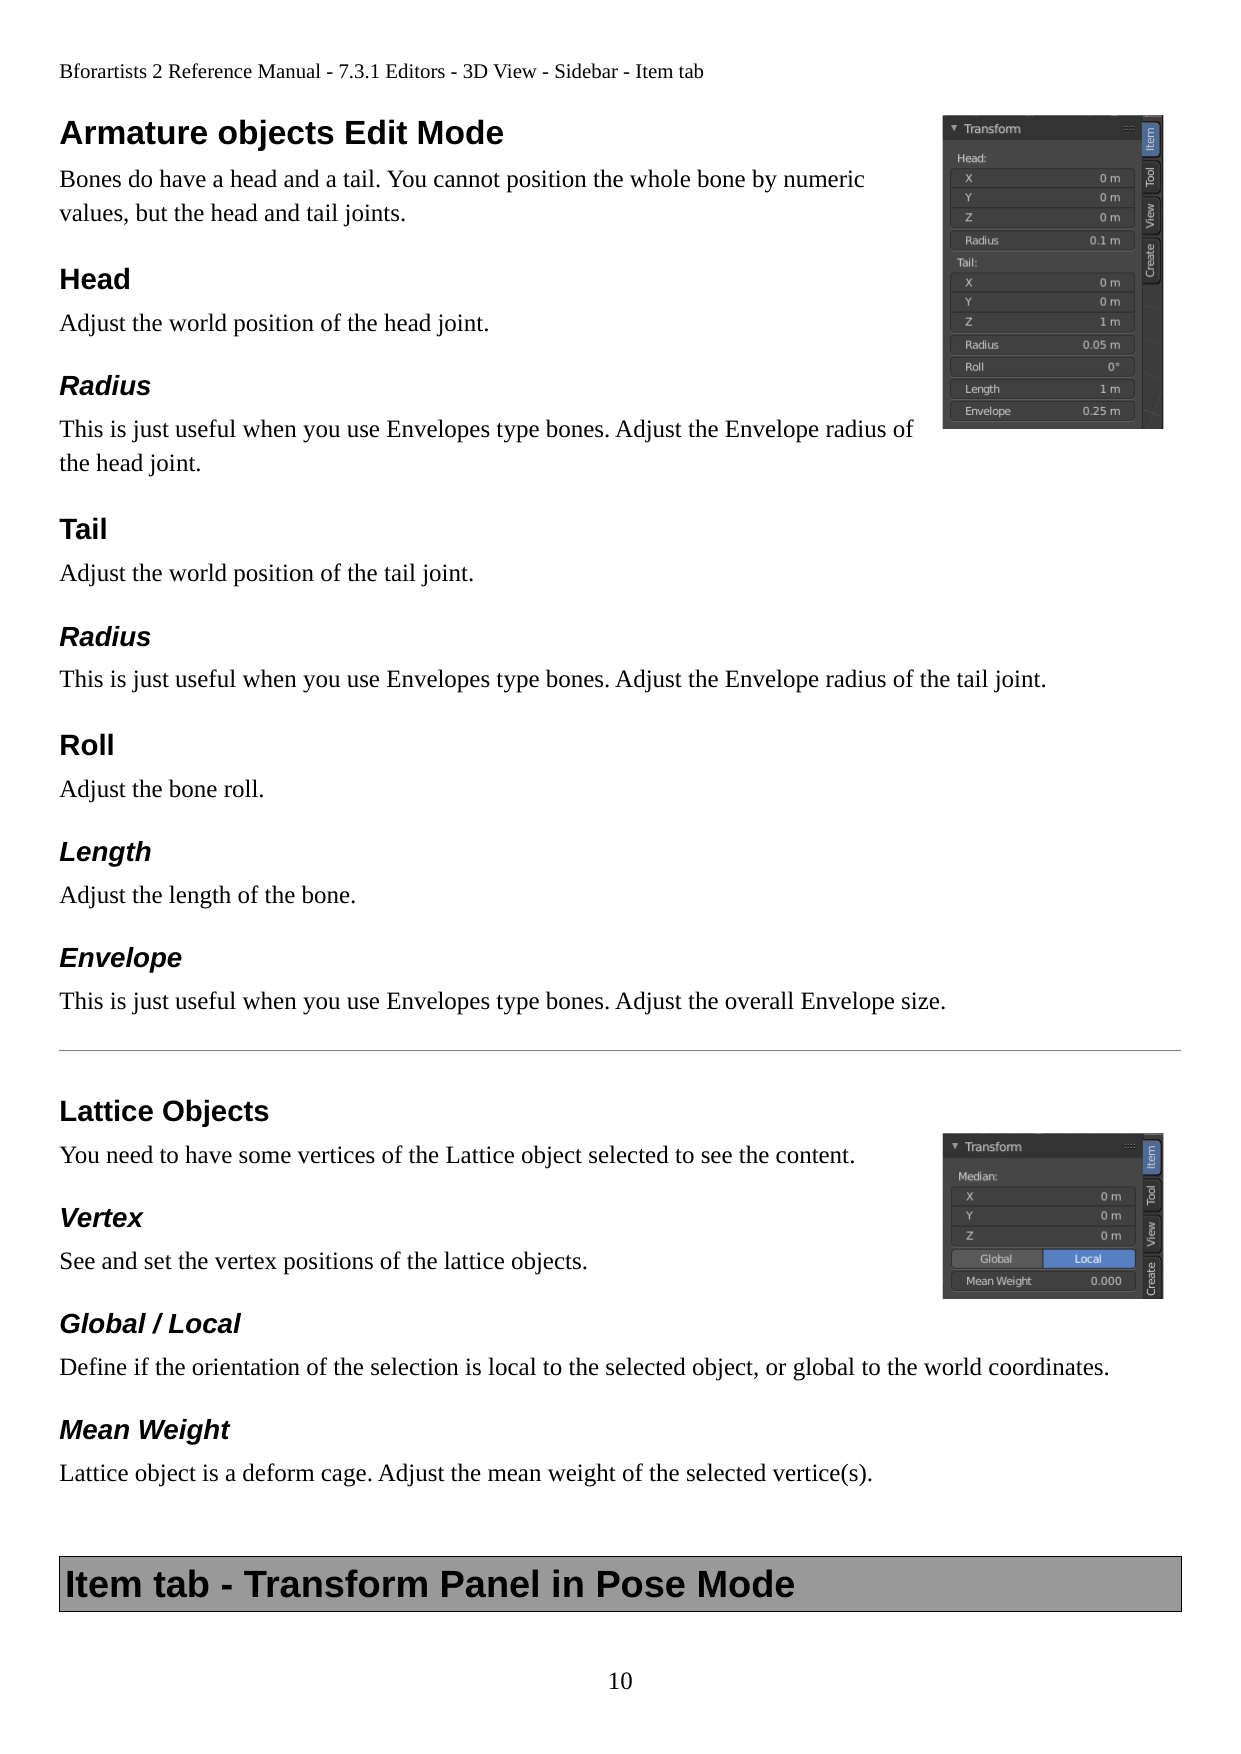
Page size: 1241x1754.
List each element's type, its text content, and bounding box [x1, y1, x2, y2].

text This is just useful when you use Envelopes type bones. Adjust the overall Envelope size. [59, 986, 1181, 1015]
subtitle [1164, 262, 1181, 296]
text Adjust the bone roll. [59, 774, 1181, 803]
text Lattice object is a deform cage. Adjust the mean weight of the selected vertice(s). [59, 1458, 1181, 1487]
text Adjust the world position of the head joint. [59, 308, 942, 337]
subtitle Mean Weight [59, 1414, 1181, 1446]
text See and set the vertex positions of the lattice objects. [59, 1246, 942, 1275]
subtitle Head [59, 262, 942, 296]
text Define if the orientation of the selection is local to the selected object, or global to the world coordinates. [59, 1352, 1181, 1381]
text You need to have some vertices of the Lattice object selected to see the content. [59, 1140, 942, 1169]
subtitle [1164, 370, 1181, 402]
subtitle Envelope [59, 942, 1181, 974]
text This is just useful when you use Envelopes type bones. Adjust the Envelope radius of the head joint. [59, 414, 1181, 477]
subtitle Roll [59, 728, 1181, 762]
subtitle Lattice Objects [59, 1094, 1181, 1128]
subtitle Armature objects Edit Mode [59, 113, 1181, 151]
text Adjust the length of the bone. [59, 880, 1181, 909]
subtitle Tail [59, 512, 1181, 546]
subtitle Radius [59, 620, 1181, 652]
picture [942, 115, 1164, 429]
text This is just useful when you use Envelopes type bones. Adjust the Envelope radius of the tail joint. [59, 664, 1181, 693]
text Bones do have a head and a tail. You cannot position the whole bone by numeric values, but the head and tail joints. [59, 164, 942, 227]
picture [942, 1133, 1164, 1299]
subtitle Length [59, 836, 1181, 868]
table_header Item tab - Transform Panel in Pose Mode [60, 1557, 1181, 1611]
subtitle Global / Local [59, 1308, 1181, 1339]
subtitle Vertex [59, 1202, 942, 1234]
subtitle Radius [59, 370, 942, 402]
subtitle [1164, 1202, 1181, 1234]
text Adjust the world position of the tail joint. [59, 558, 1181, 587]
